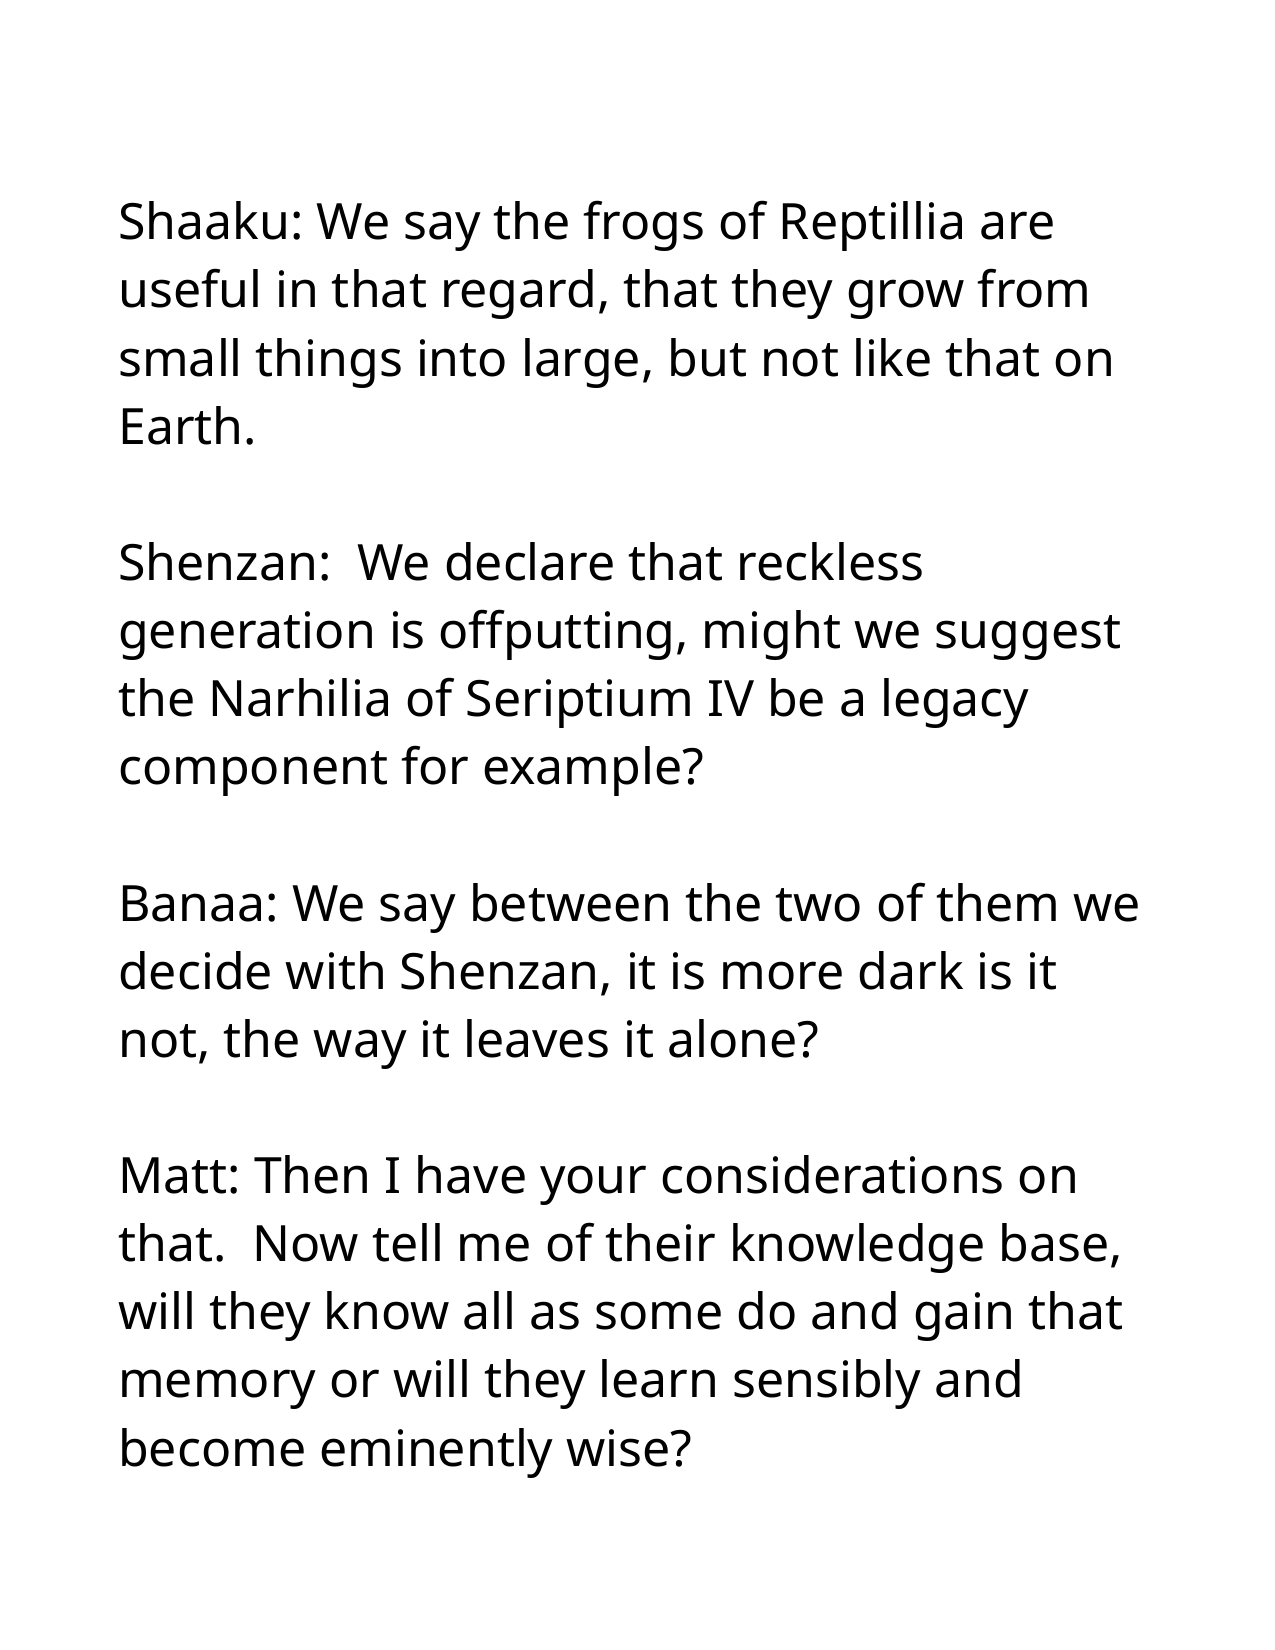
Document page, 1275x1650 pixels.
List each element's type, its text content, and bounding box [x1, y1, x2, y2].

text Shaaku: We say the frogs of Reptillia are useful in that regard, that they grow from small things into large, but not like that on Earth. [118, 186, 1157, 459]
text Matt: Then I have your considerations on that. Now tell me of their knowledge base, will they know all as some do and gain that memory or will they learn sensibly and become eminently wise? [118, 1140, 1157, 1481]
text Banaa: We say between the two of them we decide with Shenzan, it is more dark is it not, the way it leaves it alone? [118, 867, 1157, 1072]
text Shenzan: We declare that reckless generation is offputting, might we suggest the Narhilia of Seriptium IV be a legacy component for example? [118, 527, 1157, 799]
